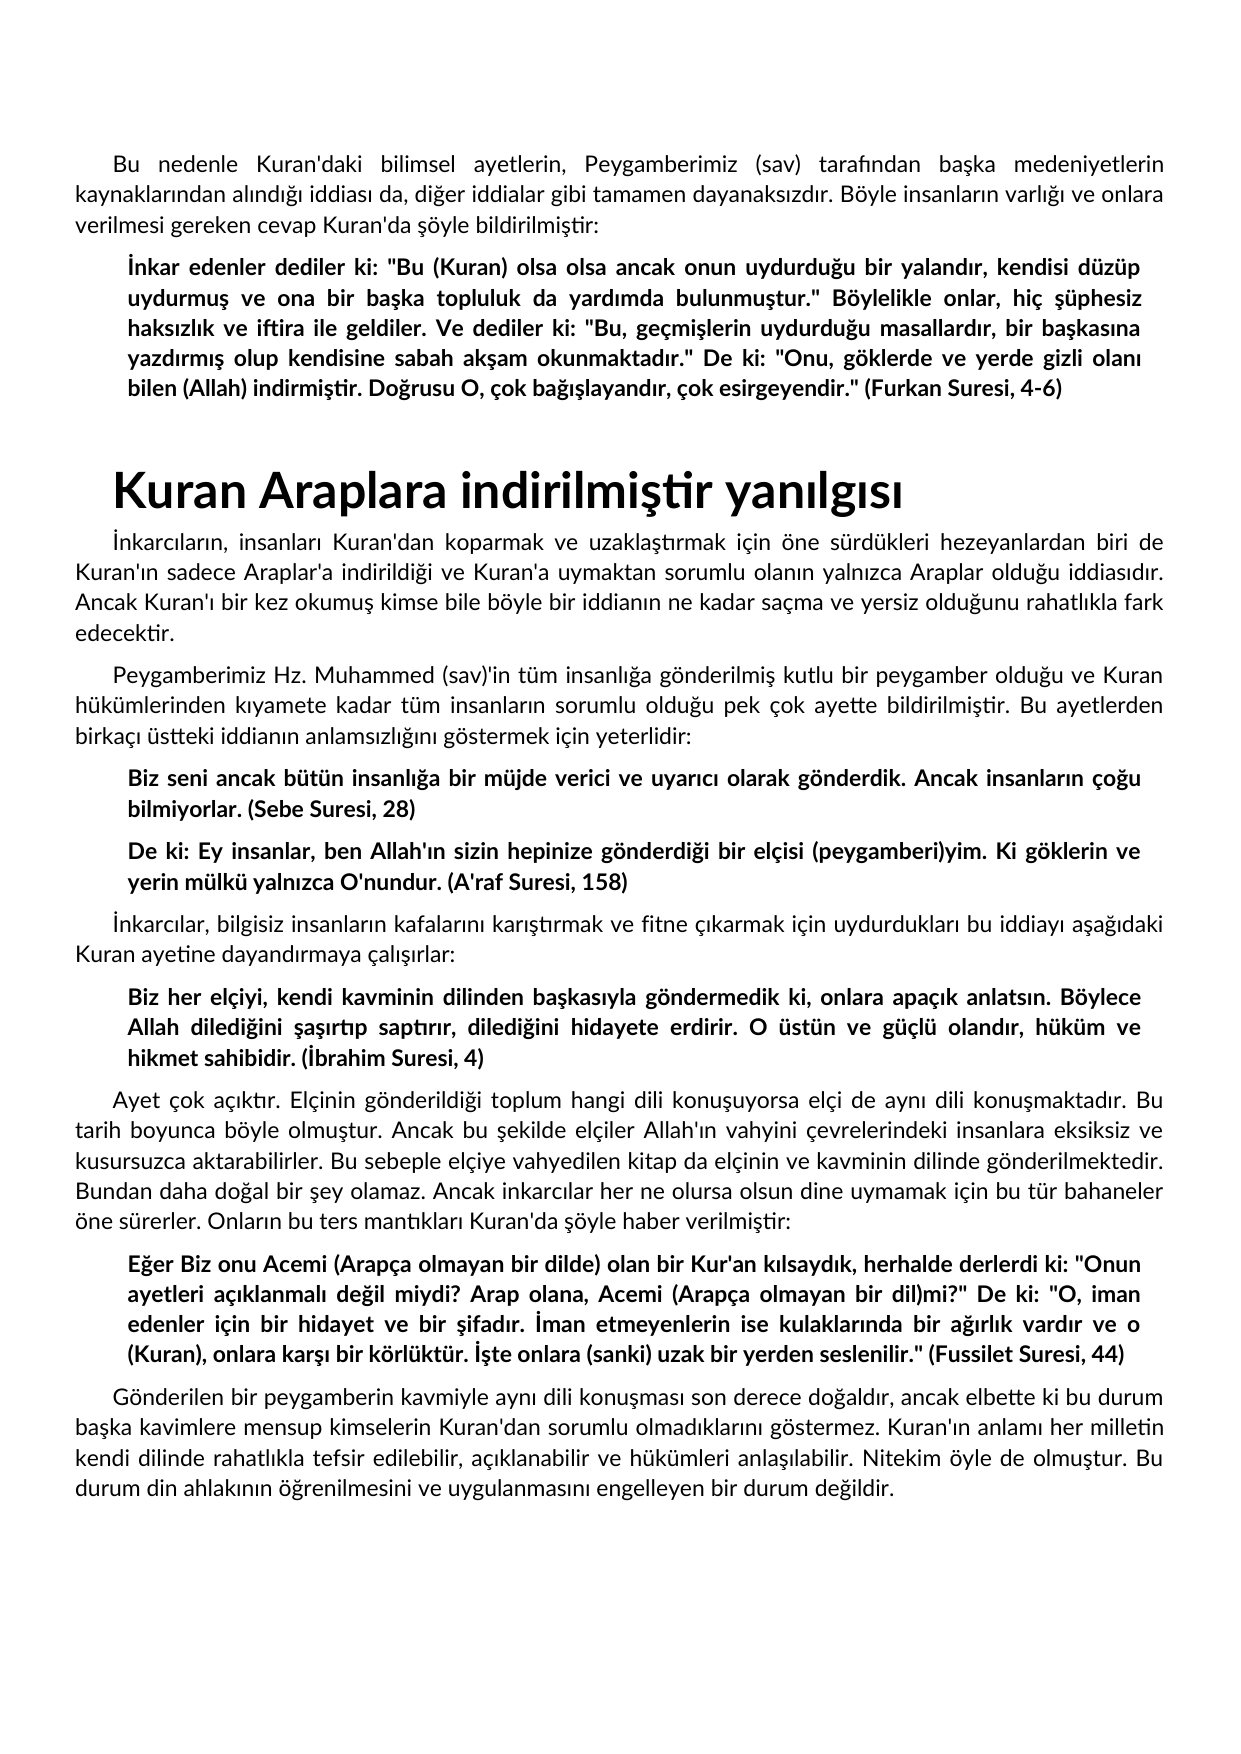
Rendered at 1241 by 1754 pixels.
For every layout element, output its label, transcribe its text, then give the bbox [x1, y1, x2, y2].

text De ki: Ey insanlar, ben Allah'ın sizin hepinize gönderdiği bir elçisi (peygamberi)yim. Ki göklerin ve yerin mülkü yalnızca O'nundur. (A'raf Suresi, 158) [127, 837, 1143, 895]
text Biz seni ancak bütün insanlığa bir müjde verici ve uyarıcı olarak gönderdik. Ancak insanların çoğu bilmiyorlar. (Sebe Suresi, 28) [127, 764, 1143, 822]
subtitle Kuran Araplara indirilmiştir yanılgısı [112, 459, 1165, 519]
text Eğer Biz onu Acemi (Arapça olmayan bir dilde) olan bir Kur'an kılsaydık, herhalde derlerdi ki: "Onun ayetleri açıklanmalı değil miydi? Arap olana, Acemi (Arapça olmayan bir dil)mi?" De ki: "O, iman edenler için bir hidayet ve bir şifadır. İman etmeyenlerin ise kulaklarında bir ağırlık vardır ve o (Kuran), onlara karşı bir körlüktür. İşte onlara (sanki) uzak bir yerden seslenilir." (Fussilet Suresi, 44) [127, 1249, 1143, 1368]
text Gönderilen bir peygamberin kavmiyle aynı dili konuşması son derece doğaldır, ancak elbette ki bu durum başka kavimlere mensup kimselerin Kuran'dan sorumlu olmadıklarını göstermez. Kuran'ın anlamı her milletin kendi dilinde rahatlıkla tefsir edilebilir, açıklanabilir ve hükümleri anlaşılabilir. Nitekim öyle de olmuştur. Bu durum din ahlakının öğrenilmesini ve uygulanmasını engelleyen bir durum değildir. [75, 1383, 1165, 1501]
text Peygamberimiz Hz. Muhammed (sav)'in tüm insanlığa gönderilmiş kutlu bir peygamber olduğu ve Kuran hükümlerinden kıyamete kadar tüm insanların sorumlu olduğu pek çok ayette bildirilmiştir. Bu ayetlerden birkaçı üstteki iddianın anlamsızlığını göstermek için yeterlidir: [75, 661, 1165, 749]
text Ayet çok açıktır. Elçinin gönderildiği toplum hangi dili konuşuyorsa elçi de aynı dili konuşmaktadır. Bu tarih boyunca böyle olmuştur. Ancak bu şekilde elçiler Allah'ın vahyini çevrelerindeki insanlara eksiksiz ve kusursuzca aktarabilirler. Bu sebeple elçiye vahyedilen kitap da elçinin ve kavminin dilinde gönderilmektedir. Bundan daha doğal bir şey olamaz. Ancak inkarcılar her ne olursa olsun dine uymamak için bu tür bahaneler öne sürerler. Onların bu ters mantıkları Kuran'da şöyle haber verilmiştir: [75, 1086, 1165, 1234]
text Bu nedenle Kuran'daki bilimsel ayetlerin, Peygamberimiz (sav) tarafından başka medeniyetlerin kaynaklarından alındığı iddiası da, diğer iddialar gibi tamamen dayanaksızdır. Böyle insanların varlığı ve onlara verilmesi gereken cevap Kuran'da şöyle bildirilmiştir: [75, 150, 1165, 238]
text İnkarcılar, bilgisiz insanların kafalarını karıştırmak ve fitne çıkarmak için uydurdukları bu iddiayı aşağıdaki Kuran ayetine dayandırmaya çalışırlar: [75, 910, 1165, 968]
text Biz her elçiyi, kendi kavminin dilinden başkasıyla göndermedik ki, onlara apaçık anlatsın. Böylece Allah dilediğini şaşırtıp saptırır, dilediğini hidayete erdirir. O üstün ve güçlü olandır, hüküm ve hikmet sahibidir. (İbrahim Suresi, 4) [127, 983, 1143, 1071]
text İnkar edenler dediler ki: "Bu (Kuran) olsa olsa ancak onun uydurduğu bir yalandır, kendisi düzüp uydurmuş ve ona bir başka topluluk da yardımda bulunmuştur." Böylelikle onlar, hiç şüphesiz haksızlık ve iftira ile geldiler. Ve dediler ki: "Bu, geçmişlerin uydurduğu masallardır, bir başkasına yazdırmış olup kendisine sabah akşam okunmaktadır." De ki: "Onu, göklerde ve yerde gizli olanı bilen (Allah) indirmiştir. Doğrusu O, çok bağışlayandır, çok esirgeyendir." (Furkan Suresi, 4-6) [127, 253, 1143, 401]
text İnkarcıların, insanları Kuran'dan koparmak ve uzaklaştırmak için öne sürdükleri hezeyanlardan biri de Kuran'ın sadece Araplar'a indirildiği ve Kuran'a uymaktan sorumlu olanın yalnızca Araplar olduğu iddiasıdır. Ancak Kuran'ı bir kez okumuş kimse bile böyle bir iddianın ne kadar saçma ve yersiz olduğunu rahatlıkla fark edecektir. [75, 528, 1165, 646]
